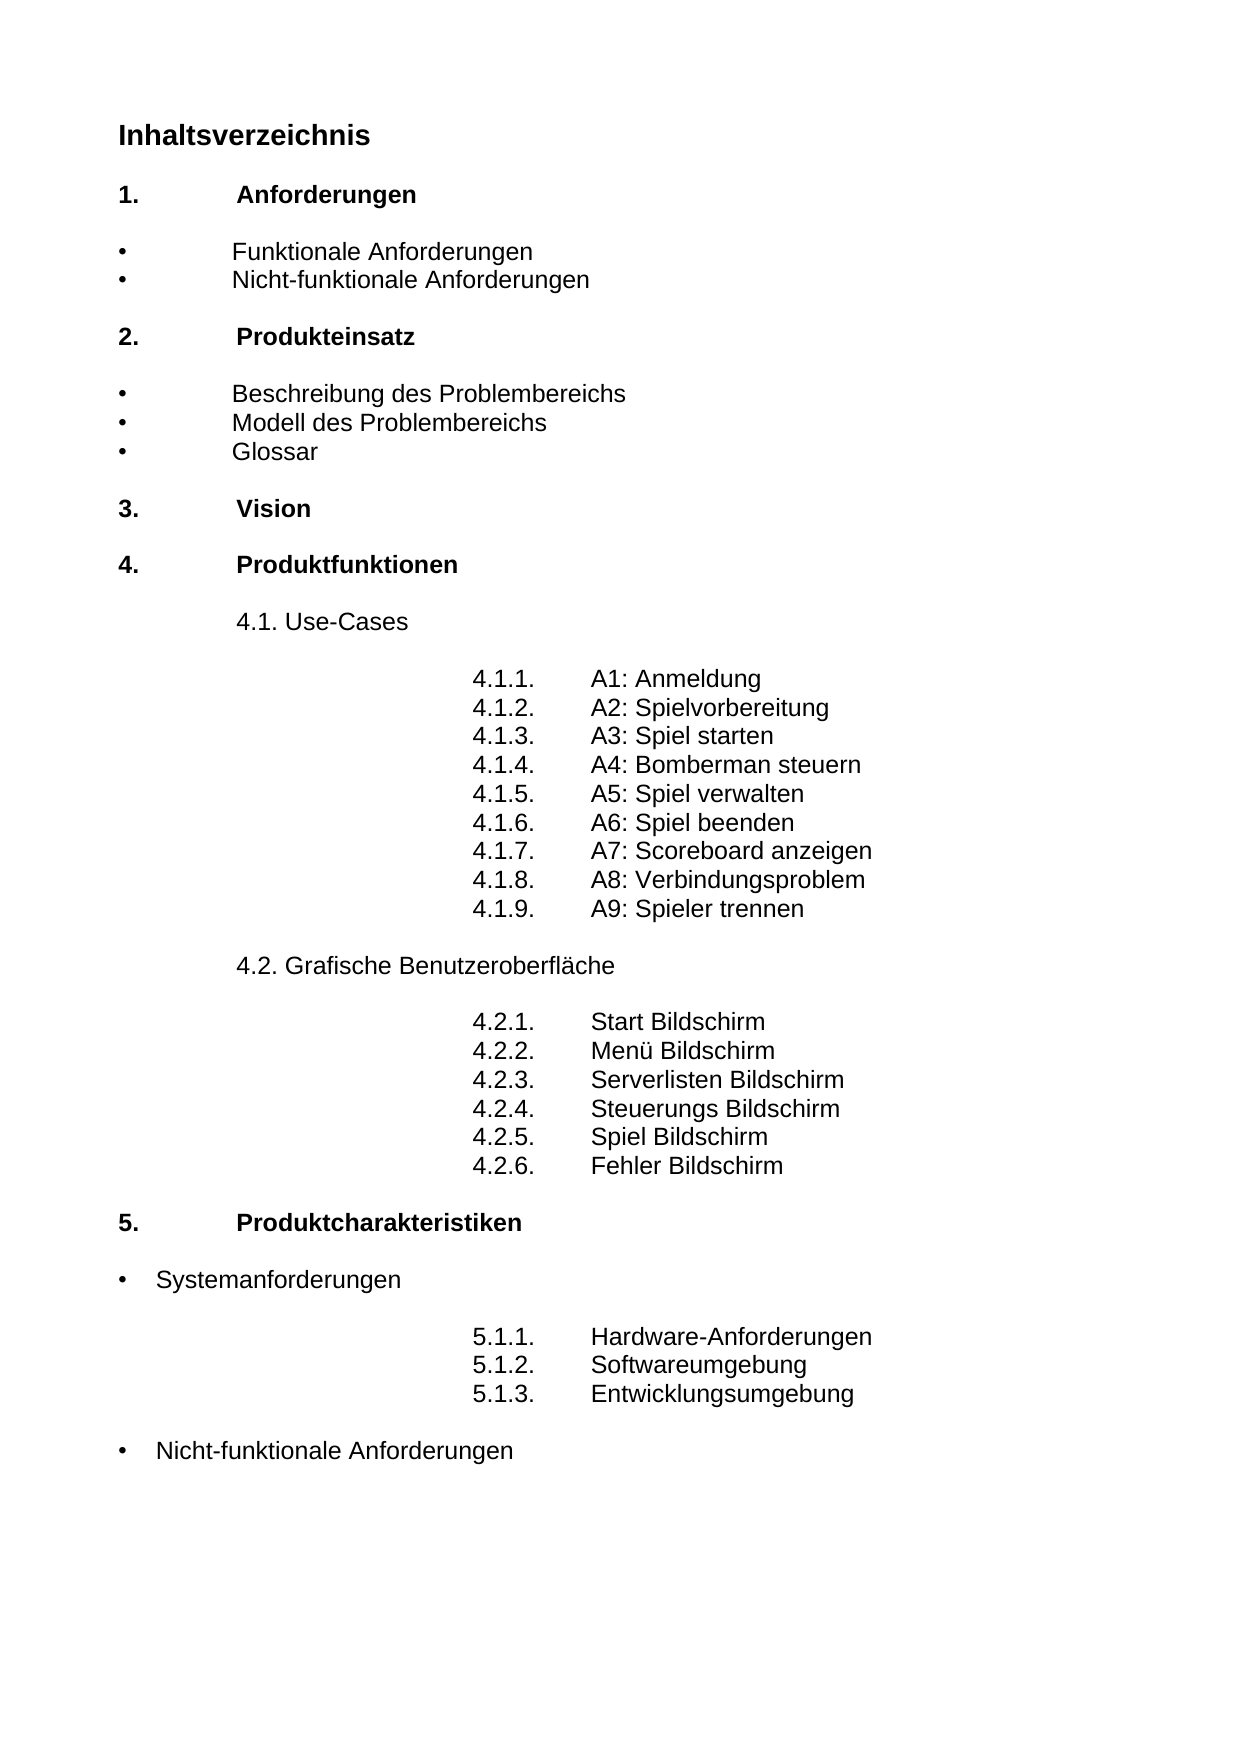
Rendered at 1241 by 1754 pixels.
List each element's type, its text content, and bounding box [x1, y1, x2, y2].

list Funktionale Anforderungen [81, 236, 1122, 265]
text 4.1.2. A2: Spielvorbereitung [118, 693, 1122, 721]
text 3. Vision [118, 493, 1122, 522]
text 4.1.6. A6: Spiel beenden [118, 808, 1122, 836]
text 4.2. Grafische Benutzeroberfläche [118, 951, 1122, 979]
text 4.1.5. A5: Spiel verwalten [118, 779, 1122, 808]
text 5.1.2. Softwareumgebung [118, 1350, 1122, 1379]
list Nicht-funktionale Anforderungen [81, 265, 1122, 294]
text 4.2.2. Menü Bildschirm [118, 1036, 1122, 1065]
list Systemanforderungen [81, 1265, 1122, 1293]
text 5.1.3. Entwicklungsumgebung [118, 1379, 1122, 1408]
text 4.2.5. Spiel Bildschirm [118, 1122, 1122, 1151]
text 4.2.3. Serverlisten Bildschirm [118, 1065, 1122, 1094]
text 5.1.1. Hardware-Anforderungen [118, 1322, 1122, 1350]
list Glossar [81, 437, 1122, 466]
text 4.1.9. A9: Spieler trennen [118, 894, 1122, 923]
text 4.1.4. A4: Bomberman steuern [118, 750, 1122, 779]
text 4.1.3. A3: Spiel starten [118, 721, 1122, 750]
text 4. Produktfunktionen [118, 550, 1122, 579]
text 4.2.6. Fehler Bildschirm [118, 1151, 1122, 1180]
text 1. Anforderungen [118, 180, 1122, 208]
text 4.1.8. A8: Verbindungsproblem [118, 865, 1122, 894]
text 4.2.1. Start Bildschirm [118, 1007, 1122, 1036]
text 2. Produkteinsatz [118, 322, 1122, 351]
text Inhaltsverzeichnis [118, 118, 1122, 152]
list Nicht-funktionale Anforderungen [81, 1436, 1122, 1465]
text 4.2.4. Steuerungs Bildschirm [118, 1094, 1122, 1122]
text 4.1.7. A7: Scoreboard anzeigen [118, 836, 1122, 865]
list Beschreibung des Problembereichs [81, 379, 1122, 408]
list Modell des Problembereichs [81, 408, 1122, 437]
text 4.1.1. A1: Anmeldung [118, 664, 1122, 693]
text 4.1. Use-Cases [118, 607, 1122, 636]
text 5. Produktcharakteristiken [118, 1208, 1122, 1237]
